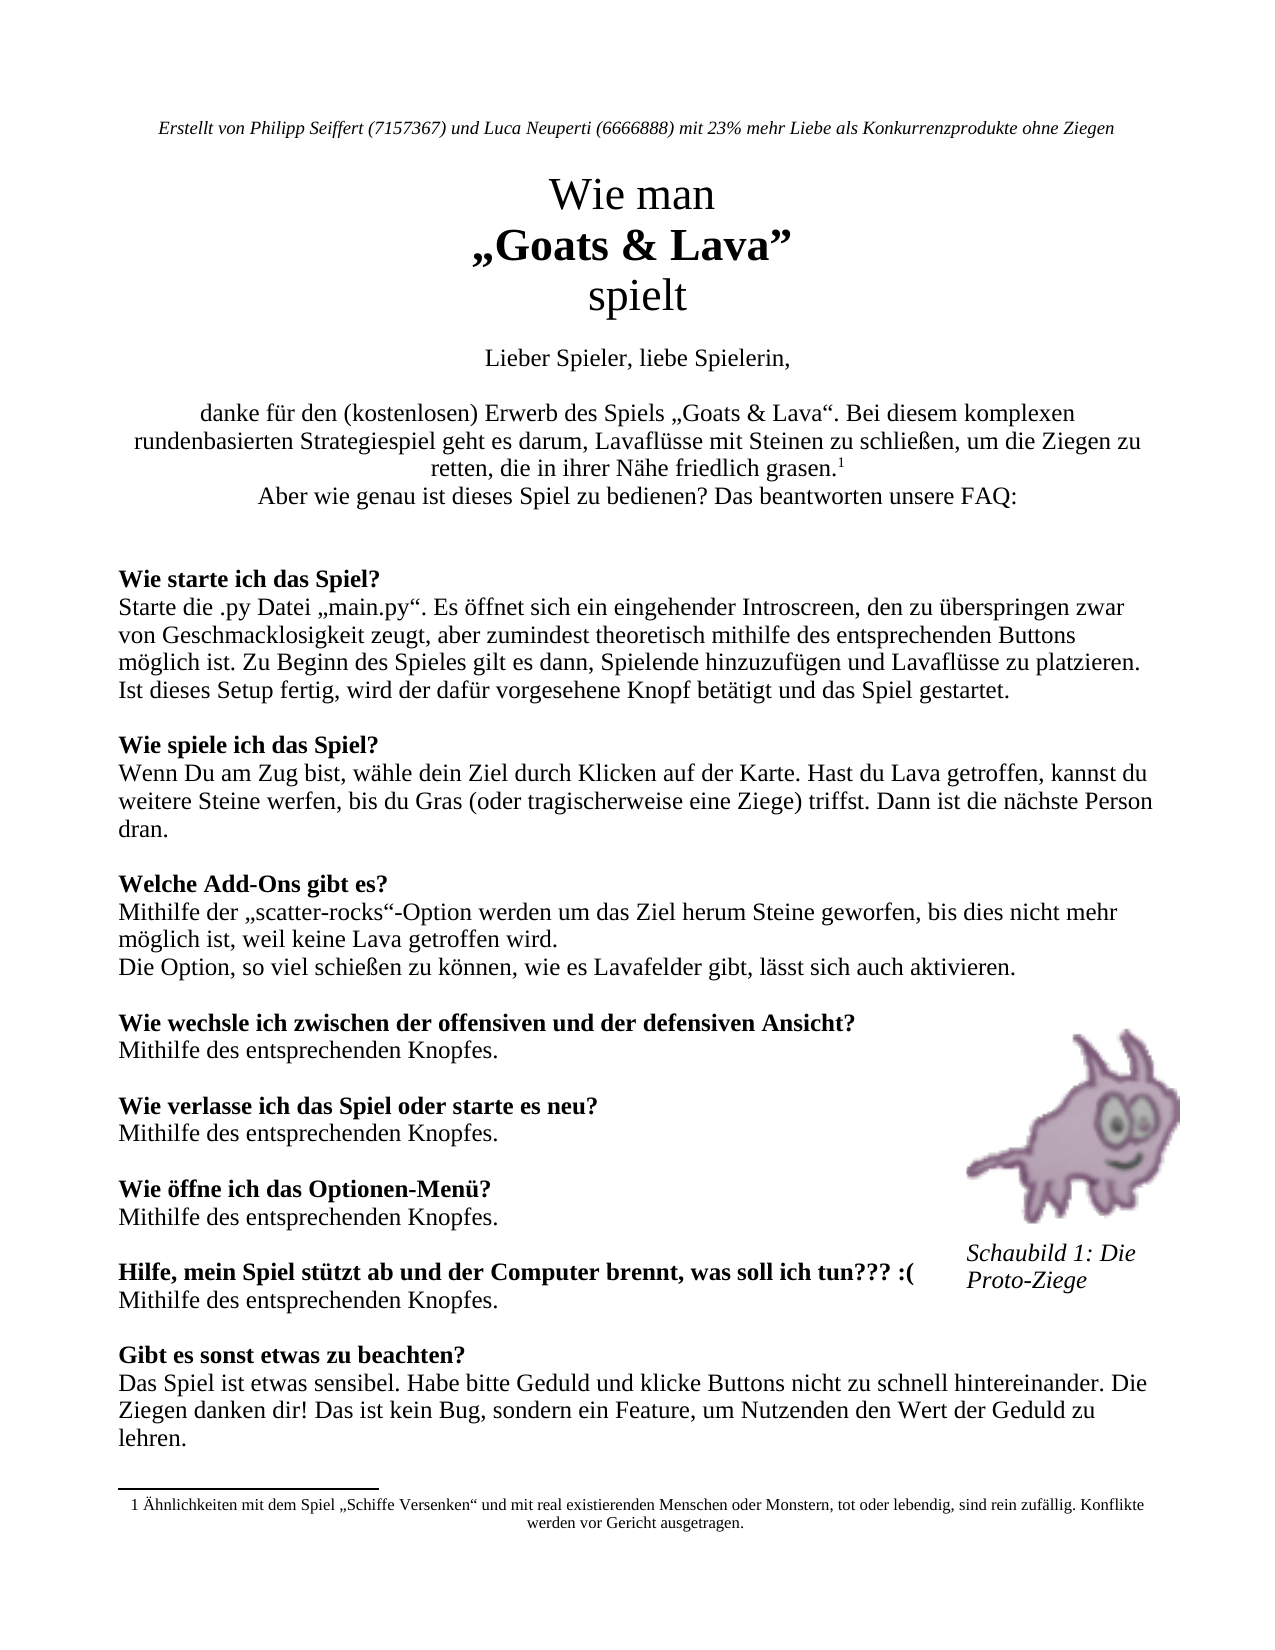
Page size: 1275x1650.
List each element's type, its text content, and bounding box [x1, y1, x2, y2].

text Aber wie genau ist dieses Spiel zu bedienen? Das beantworten unsere FAQ: [118, 482, 1157, 510]
text danke für den (kostenlosen) Erwerb des Spiels „Goats & Lava“. Bei diesem komplexen rundenbasierten Strategiespiel geht es darum, Lavaflüsse mit Steinen zu schließen, um die Ziegen zu retten, die in ihrer Nähe friedlich grasen. [118, 399, 1157, 482]
text Hilfe, mein Spiel stützt ab und der Computer brennt, was soll ich tun??? :( [118, 1258, 966, 1286]
text Ähnlichkeiten mit dem Spiel „Schiffe Versenken“ und mit real existierenden Menschen oder Monstern, tot oder lebendig, sind rein zufällig. Konflikte werden vor Gericht ausgetragen. [118, 1495, 1157, 1532]
text Die Option, so viel schießen zu können, wie es Lavafelder gibt, lässt sich auch aktivieren. [118, 953, 1157, 981]
text Starte die .py Datei „main.py“. Es öffnet sich ein eingehender Introscreen, den zu überspringen zwar von Geschmacklosigkeit zeugt, aber zumindest theoretisch mithilfe des entsprechenden Buttons möglich ist. Zu Beginn des Spieles gilt es dann, Spielende hinzuzufügen und Lavaflüsse zu platzieren. Ist dieses Setup fertig, wird der dafür vorgesehene Knopf betätigt und das Spiel gestartet. [118, 593, 1157, 704]
text Welche Add-Ons gibt es? [118, 870, 1157, 898]
text Wie öffne ich das Optionen-Menü? [118, 1175, 966, 1203]
text Wie wechsle ich zwischen der offensiven und der defensiven Ansicht? [118, 1009, 966, 1036]
text Mithilfe des entsprechenden Knopfes. [118, 1119, 966, 1147]
text Schaubild 1: Die Proto-Ziege [966, 1234, 1180, 1294]
picture [966, 1020, 1180, 1234]
text Lieber Spieler, liebe Spielerin, [118, 344, 1157, 371]
text Wie starte ich das Spiel? [118, 565, 1157, 593]
text Wenn Du am Zug bist, wähle dein Ziel durch Klicken auf der Karte. Hast du Lava getroffen, kannst du weitere Steine werfen, bis du Gras (oder tragischerweise eine Ziege) triffst. Dann ist die nächste Person dran. [118, 759, 1157, 842]
text Mithilfe der „scatter-rocks“-Option werden um das Ziel herum Steine geworfen, bis dies nicht mehr möglich ist, weil keine Lava getroffen wird. [118, 898, 1157, 953]
text Mithilfe des entsprechenden Knopfes. [118, 1286, 1157, 1313]
text Wie verlasse ich das Spiel oder starte es neu? [118, 1092, 966, 1119]
text Das Spiel ist etwas sensibel. Habe bitte Geduld und klicke Buttons nicht zu schnell hintereinander. Die Ziegen danken dir! Das ist kein Bug, sondern ein Feature, um Nutzenden den Wert der Geduld zu lehren. [118, 1369, 1157, 1452]
text Wie spiele ich das Spiel? [118, 732, 1157, 759]
text Mithilfe des entsprechenden Knopfes. [118, 1036, 966, 1064]
text Mithilfe des entsprechenden Knopfes. [118, 1203, 966, 1230]
text „Goats & Lava” [118, 219, 1157, 270]
text Gibt es sonst etwas zu beachten? [118, 1341, 1157, 1369]
text spielt [118, 270, 1157, 321]
text Wie man [118, 168, 1157, 219]
